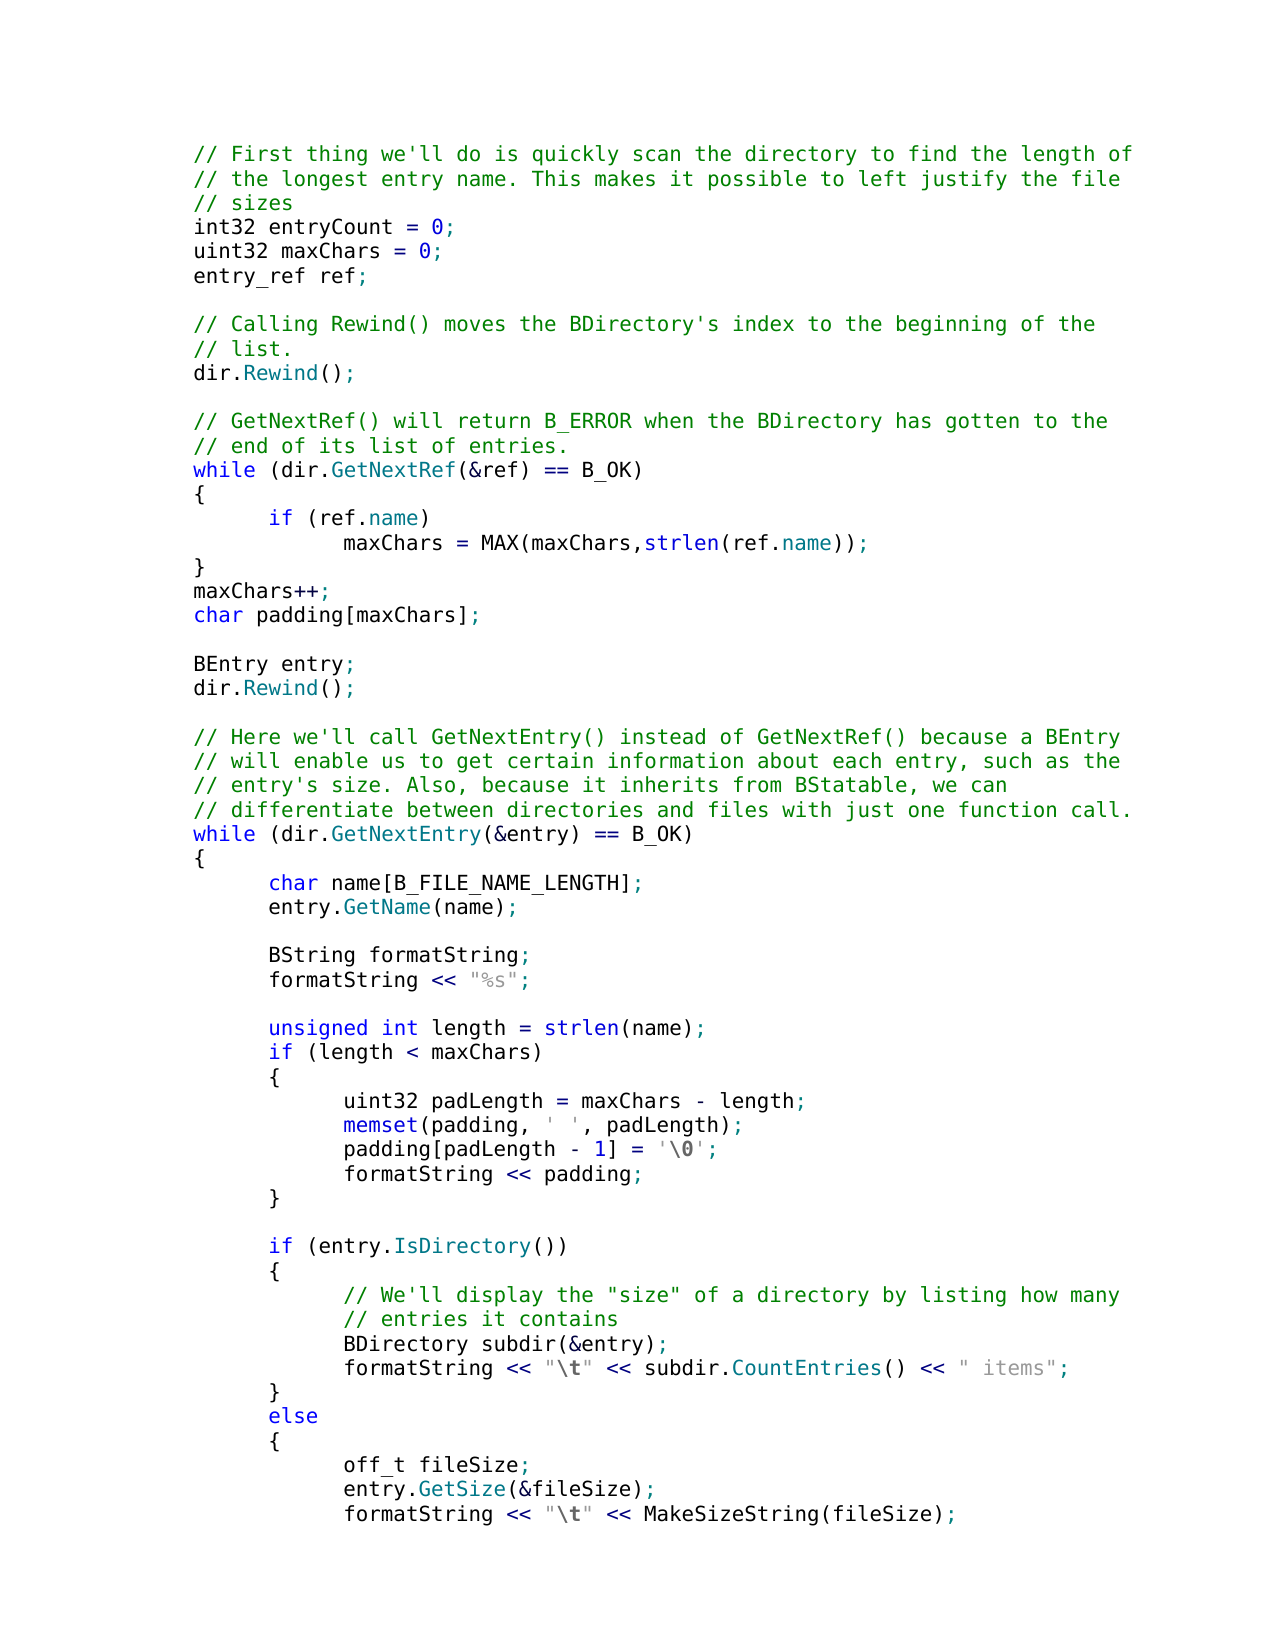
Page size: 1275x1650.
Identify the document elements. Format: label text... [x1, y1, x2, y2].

text formatString << padding; [118, 1162, 1157, 1186]
text // end of its list of entries. [118, 434, 1157, 458]
text char name[B_FILE_NAME_LENGTH]; [118, 871, 1157, 895]
text { [118, 846, 1157, 871]
text off_t fileSize; [118, 1453, 1157, 1477]
text } [118, 1380, 1157, 1404]
text char padding[maxChars]; [118, 603, 1157, 628]
text dir.Rewind(); [118, 676, 1157, 701]
text BDirectory subdir(&entry); [118, 1332, 1157, 1356]
text if (entry.IsDirectory()) [118, 1234, 1157, 1259]
text // First thing we'll do is quickly scan the directory to find the length of [118, 142, 1157, 167]
text BString formatString; [118, 943, 1157, 968]
text } [118, 1186, 1157, 1210]
text // differentiate between directories and files with just one function call. [118, 798, 1157, 822]
text while (dir.GetNextEntry(&entry) == B_OK) [118, 822, 1157, 846]
text BEntry entry; [118, 652, 1157, 676]
text { [118, 1429, 1157, 1453]
text int32 entryCount = 0; [118, 215, 1157, 239]
text maxChars = MAX(maxChars,strlen(ref.name)); [118, 531, 1157, 555]
text if (ref.name) [118, 506, 1157, 531]
text formatString << "\t" << MakeSizeString(fileSize); [118, 1502, 1157, 1526]
text { [118, 1065, 1157, 1089]
text // list. [118, 337, 1157, 361]
text // entries it contains [118, 1307, 1157, 1332]
text // sizes [118, 191, 1157, 215]
text formatString << "%s"; [118, 968, 1157, 992]
text uint32 maxChars = 0; [118, 239, 1157, 264]
text entry.GetSize(&fileSize); [118, 1477, 1157, 1502]
text formatString << "\t" << subdir.CountEntries() << " items"; [118, 1356, 1157, 1380]
text while (dir.GetNextRef(&ref) == B_OK) [118, 458, 1157, 482]
text maxChars++; [118, 579, 1157, 603]
text unsigned int length = strlen(name); [118, 1016, 1157, 1040]
text if (length < maxChars) [118, 1040, 1157, 1065]
text else [118, 1404, 1157, 1429]
text padding[padLength - 1] = '\0'; [118, 1137, 1157, 1162]
text uint32 padLength = maxChars - length; [118, 1089, 1157, 1113]
text // Here we'll call GetNextEntry() instead of GetNextRef() because a BEntry [118, 725, 1157, 749]
text dir.Rewind(); [118, 361, 1157, 385]
text // will enable us to get certain information about each entry, such as the [118, 749, 1157, 773]
text // We'll display the "size" of a directory by listing how many [118, 1283, 1157, 1307]
text { [118, 482, 1157, 506]
text entry.GetName(name); [118, 895, 1157, 919]
text memset(padding, ' ', padLength); [118, 1113, 1157, 1137]
text } [118, 555, 1157, 579]
text entry_ref ref; [118, 264, 1157, 288]
text // entry's size. Also, because it inherits from BStatable, we can [118, 773, 1157, 798]
text { [118, 1259, 1157, 1283]
text // the longest entry name. This makes it possible to left justify the file [118, 167, 1157, 191]
text // Calling Rewind() moves the BDirectory's index to the beginning of the [118, 312, 1157, 337]
text // GetNextRef() will return B_ERROR when the BDirectory has gotten to the [118, 409, 1157, 434]
